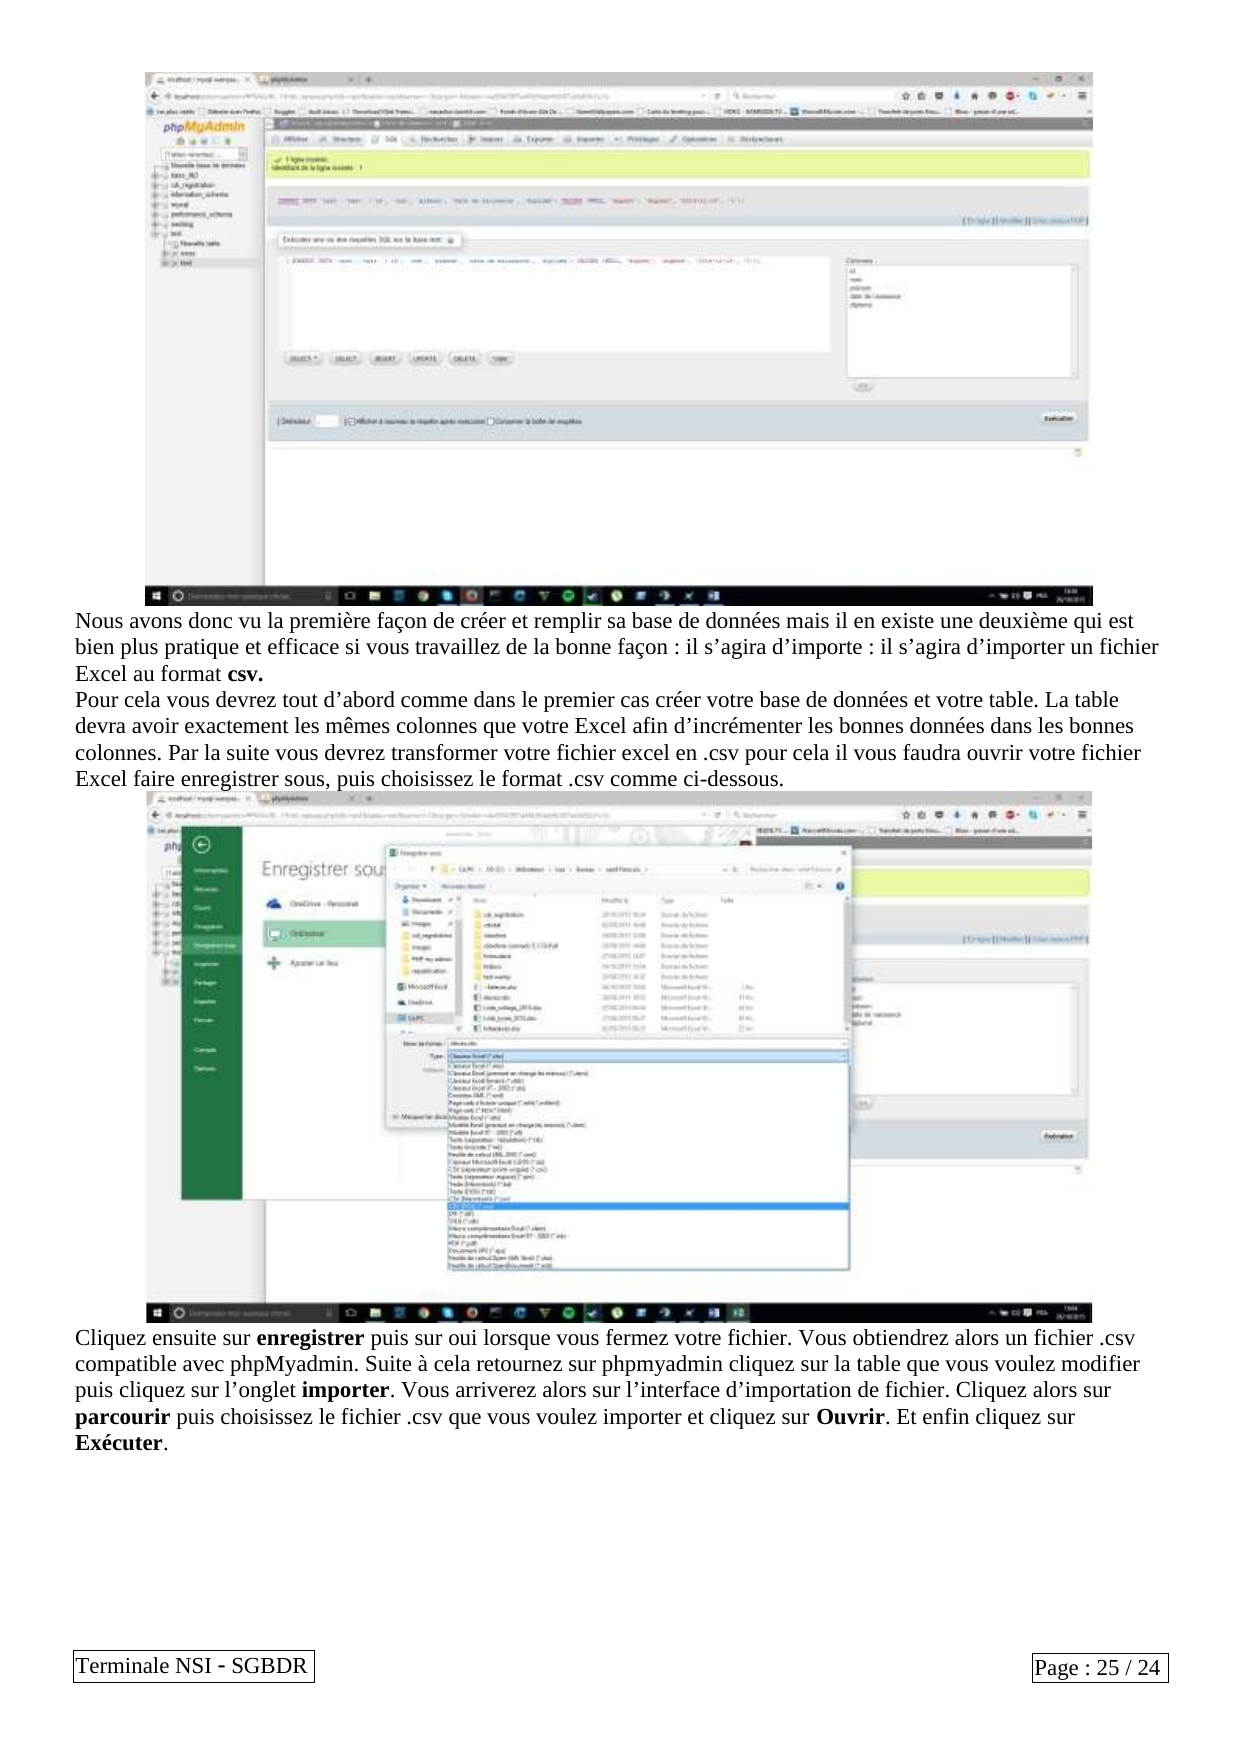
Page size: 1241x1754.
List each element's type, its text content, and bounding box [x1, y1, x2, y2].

picture [145, 72, 1093, 606]
text Nous avons donc vu la première façon de créer et remplir sa base de données mais il en existe une deuxième qui est bien plus pratique et efficace si vous travaillez de la bonne façon : il s’agira d’importe : il s’agira d’importer un fichier Excel au format csv. [75, 607, 1162, 686]
text Pour cela vous devrez tout d’abord comme dans le premier cas créer votre base de données et votre table. La table devra avoir exactement les mêmes colonnes que votre Excel afin d’incrémenter les bonnes données dans les bonnes colonnes. Par la suite vous devrez transformer votre fichier excel en .csv pour cela il vous faudra ouvrir votre fichier Excel faire enregistrer sous, puis choisissez le format .csv comme ci-dessous. [75, 686, 1144, 791]
picture [146, 791, 1093, 1323]
text Cliquez ensuite sur enregistrer puis sur oui lorsque vous fermez votre fichier. Vous obtiendrez alors un fichier .csv compatible avec phpMyadmin. Suite à cela retournez sur phpmyadmin cliquez sur la table que vous voulez modifier puis cliquez sur l’onglet importer. Vous arriverez alors sur l’interface d’importation de fichier. Cliquez alors sur parcourir puis choisissez le fichier .csv que vous voulez importer et cliquez sur Ouvrir. Et enfin cliquez sur Exécuter. [75, 1324, 1143, 1455]
